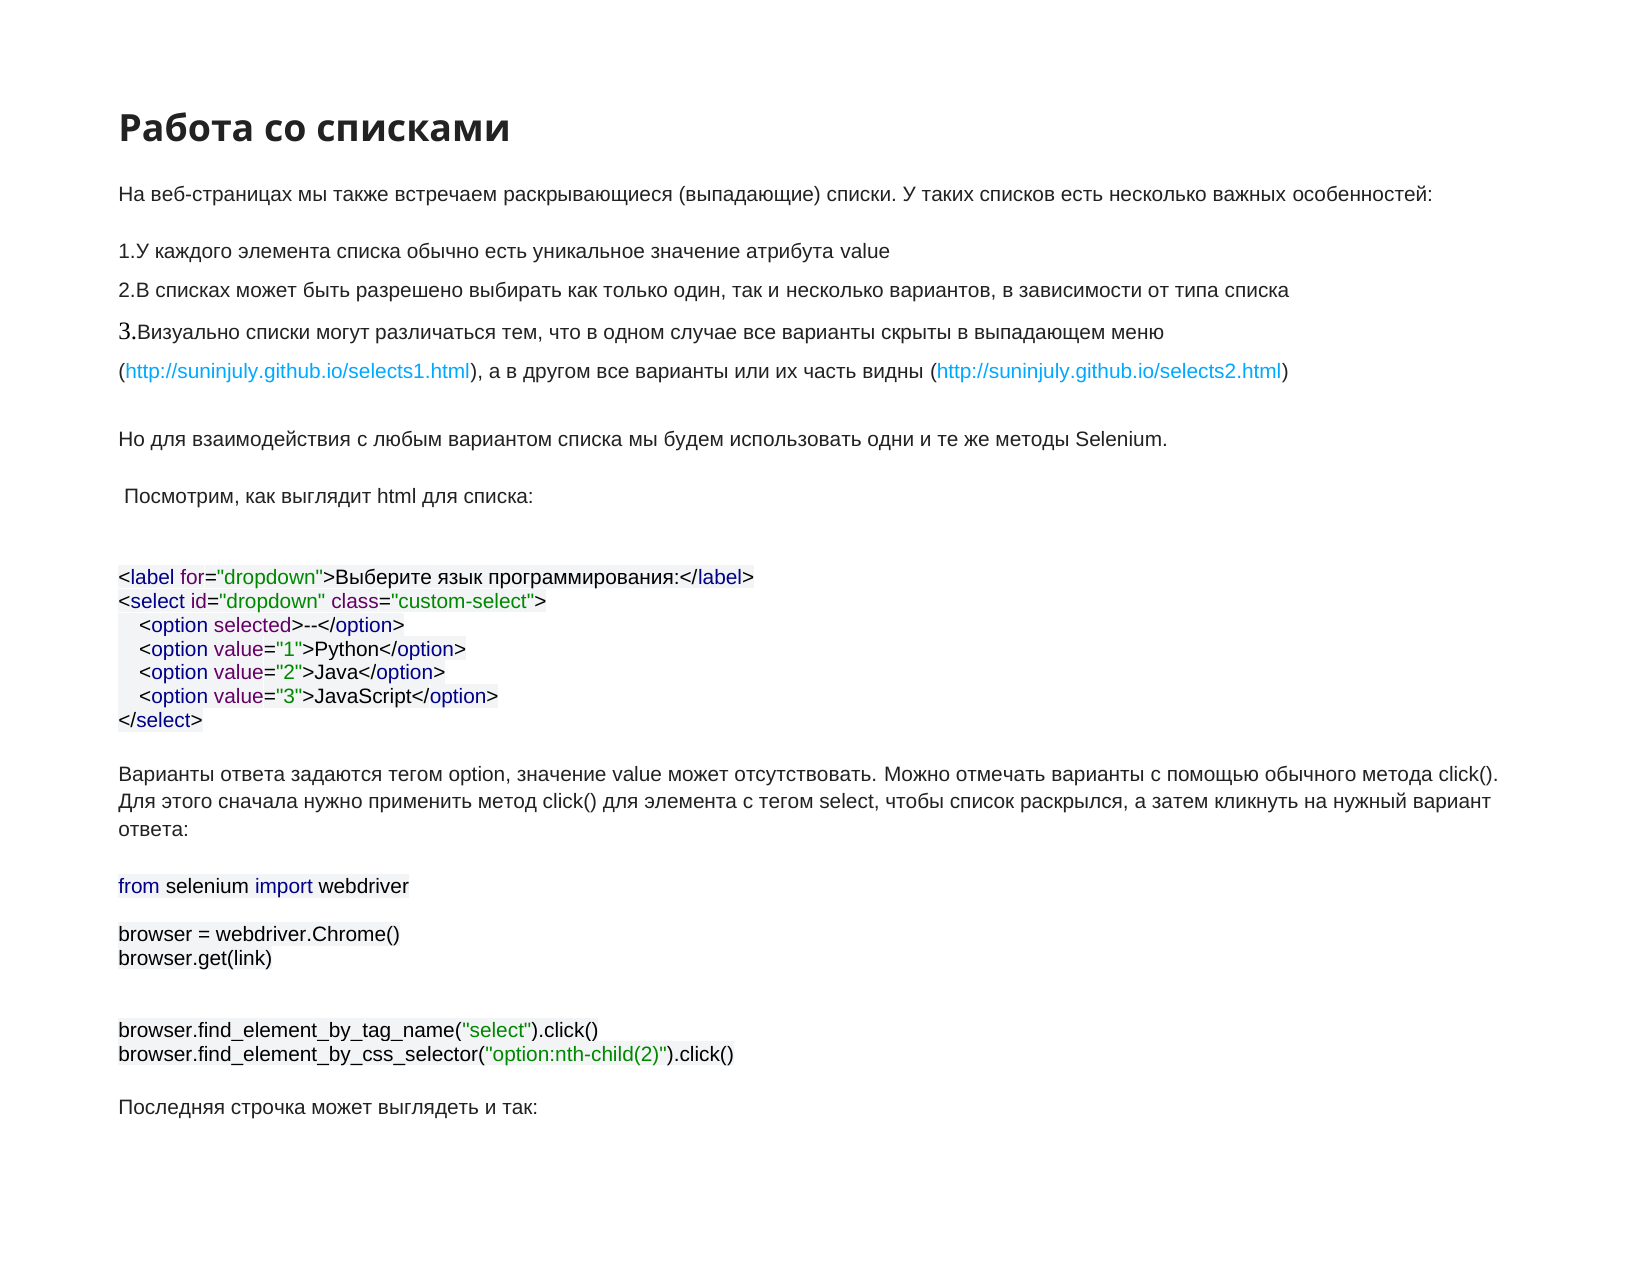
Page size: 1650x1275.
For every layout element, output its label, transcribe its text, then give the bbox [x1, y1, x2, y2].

text browser.find_element_by_css_selector("option:nth-child(2)").click() [118, 1041, 1532, 1065]
text </select> [118, 708, 1532, 732]
text <option value="1">Python</option> [118, 636, 1532, 660]
text from selenium import webdriver [118, 874, 1532, 898]
text Последняя строчка может выглядеть и так: [118, 1095, 1532, 1119]
text <label for="dropdown">Выберите язык программирования:</label> [118, 564, 1532, 588]
text Посмотрим, как выглядит html для списка: [118, 484, 1532, 508]
text <option value="2">Java</option> [118, 660, 1532, 684]
list Визуально списки могут различаться тем, что в одном случае все варианты скрыты в выпадающем меню (http://suninjuly.github.io/selects1.html), а в другом все варианты или их часть видны (http://suninjuly.github.io/selects2.html) [118, 316, 1532, 383]
text browser = webdriver.Chrome() [118, 922, 1532, 946]
text browser.get(link) [118, 946, 1532, 969]
list У каждого элемента списка обычно есть уникальное значение атрибута value [118, 239, 1532, 263]
subtitle Работа со списками [118, 102, 1532, 153]
text <option selected>--</option> [118, 612, 1532, 636]
text Но для взаимодействия с любым вариантом списка мы будем использовать одни и те же методы Selenium. [118, 427, 1532, 451]
text Варианты ответа задаются тегом option, значение value может отсутствовать. Можно отмечать варианты с помощью обычного метода click(). Для этого сначала нужно применить метод click() для элемента с тегом select, чтобы список раскрылся, а затем кликнуть на нужный вариант ответа: [118, 762, 1532, 841]
text На веб-страницах мы также встречаем раскрывающиеся (выпадающие) списки. У таких списков есть несколько важных особенностей: [118, 182, 1532, 206]
text <option value="3">JavaScript</option> [118, 684, 1532, 708]
text <select id="dropdown" class="custom-select"> [118, 588, 1532, 612]
text browser.find_element_by_tag_name("select").click() [118, 1017, 1532, 1041]
list В списках может быть разрешено выбирать как только один, так и несколько вариантов, в зависимости от типа списка [118, 277, 1532, 301]
